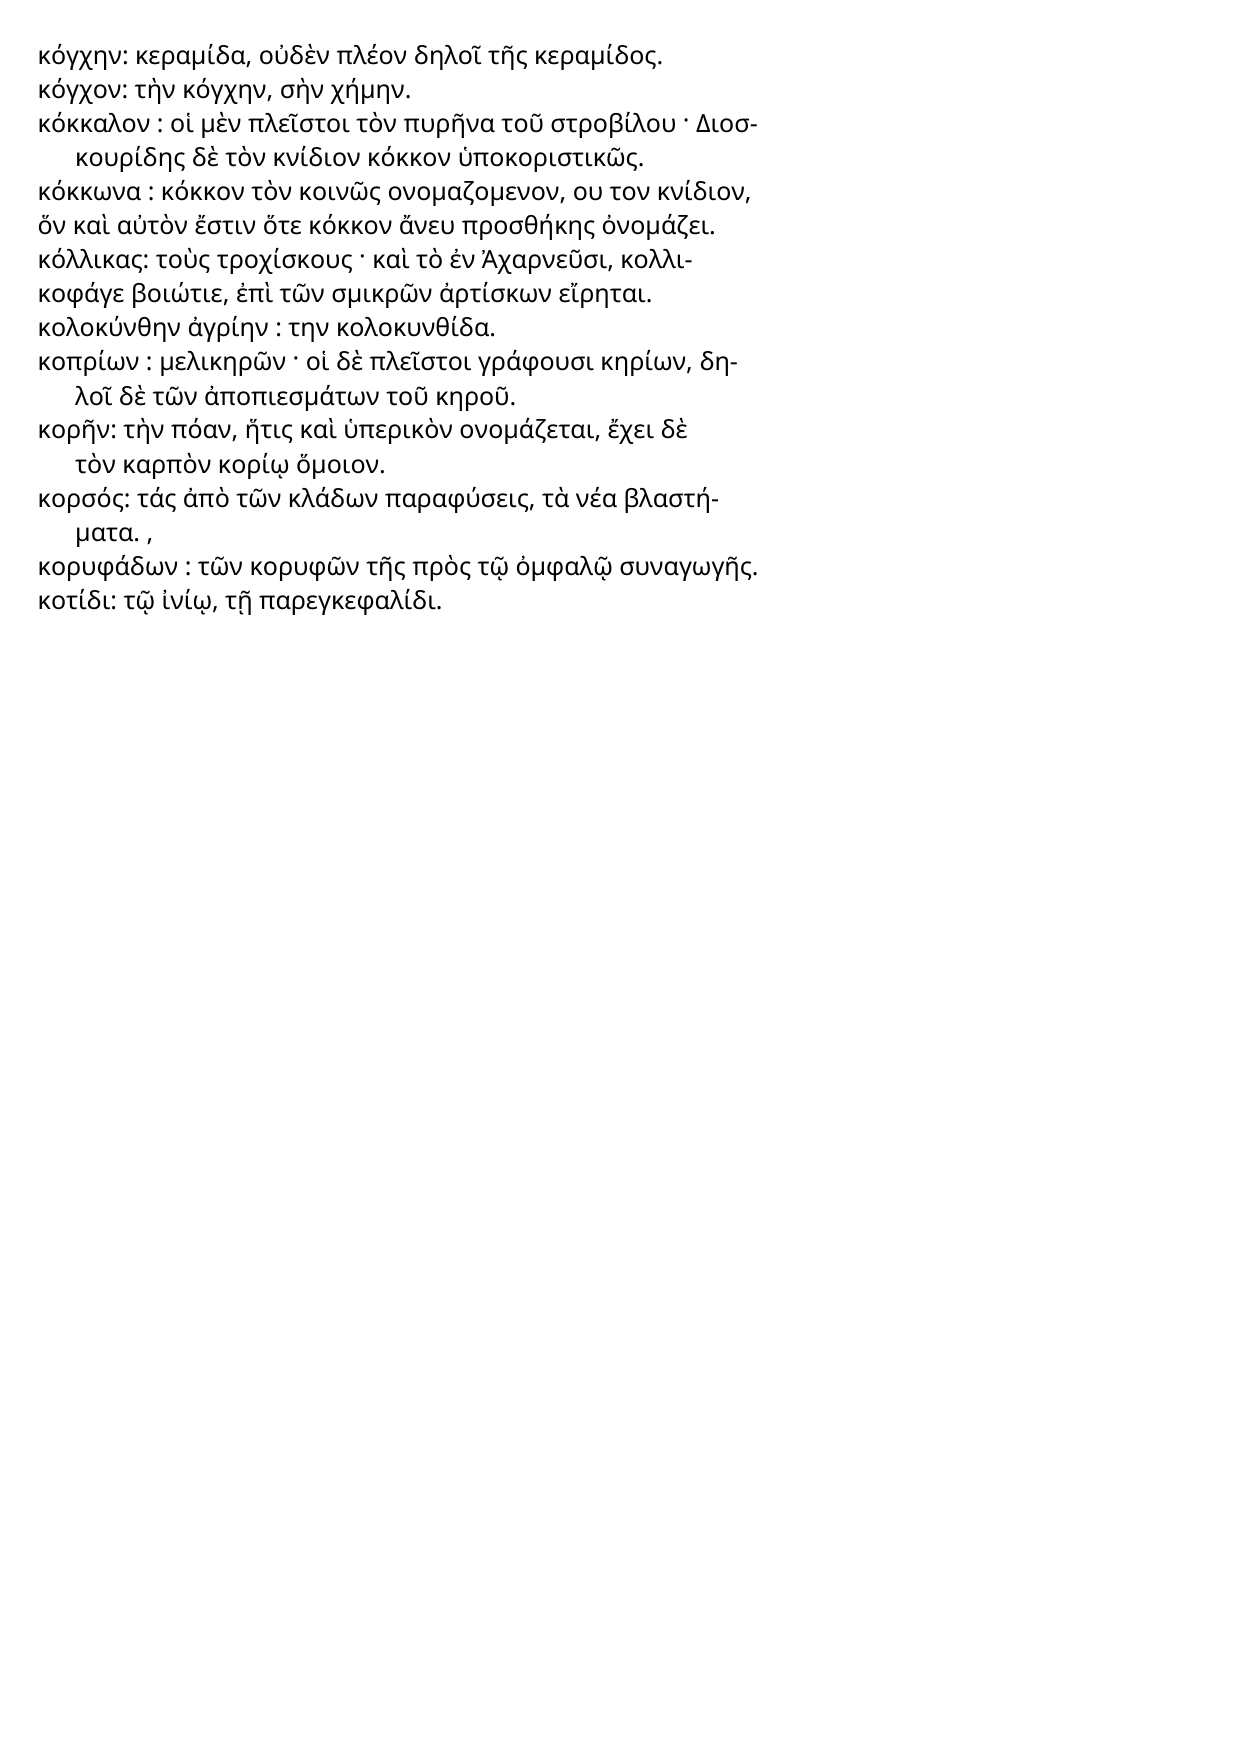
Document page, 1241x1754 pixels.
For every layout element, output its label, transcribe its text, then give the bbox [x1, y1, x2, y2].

text κολοκύνθην ἀγρίην : την κολοκυνθίδα. [37, 310, 1203, 344]
text κόγχην: κεραμίδα, οὐδὲν πλέον δηλοῖ τῆς κεραμίδος. κόγχον: τὴν κόγχην, σὴν χήμην. [37, 37, 1203, 106]
text κορυφάδων : τῶν κορυφῶν τῆς πρὸς τῷ ὀμφαλῷ συναγωγῆς. κοτίδι: τῷ ἰνίῳ, τῇ παρεγκεφαλίδι. [37, 548, 1203, 617]
text κορσός: τάς ἀπὸ τῶν κλάδων παραφύσεις, τὰ νέα βλαστή- ματα. , [37, 480, 1203, 548]
text κορῆν: τὴν πόαν, ἥτις καὶ ὑπερικὸν ονομάζεται, ἔχει δὲ τὸν καρπὸν κορίῳ ὅμοιον. [37, 412, 1203, 480]
text κόκκωνα : κόκκον τὸν κοινῶς ονομαζομενον, ου τον κνίδιον, ὅν καὶ αὐτὸν ἔστιν ὅτε κόκκον ἄνευ προσθήκης ὀνομάζει. κόλλικας: τοὺς τροχίσκους · καὶ τὸ ἐν Ἀχαρνεῦσι, κολλι- κοφάγε βοιώτιε, ἐπὶ τῶν σμικρῶν ἀρτίσκων εἴρηται. [37, 174, 1203, 310]
text κοπρίων : μελικηρῶν · οἱ δὲ πλεῖστοι γράφουσι κηρίων, δη- λοῖ δὲ τῶν ἀποπιεσμάτων τοῦ κηροῦ. [37, 344, 1203, 412]
text κόκκαλον : οἱ μὲν πλεῖστοι τὸν πυρῆνα τοῦ στροβίλου · Διοσ- κουρίδης δὲ τὸν κνίδιον κόκκον ὑποκοριστικῶς. [37, 106, 1203, 174]
